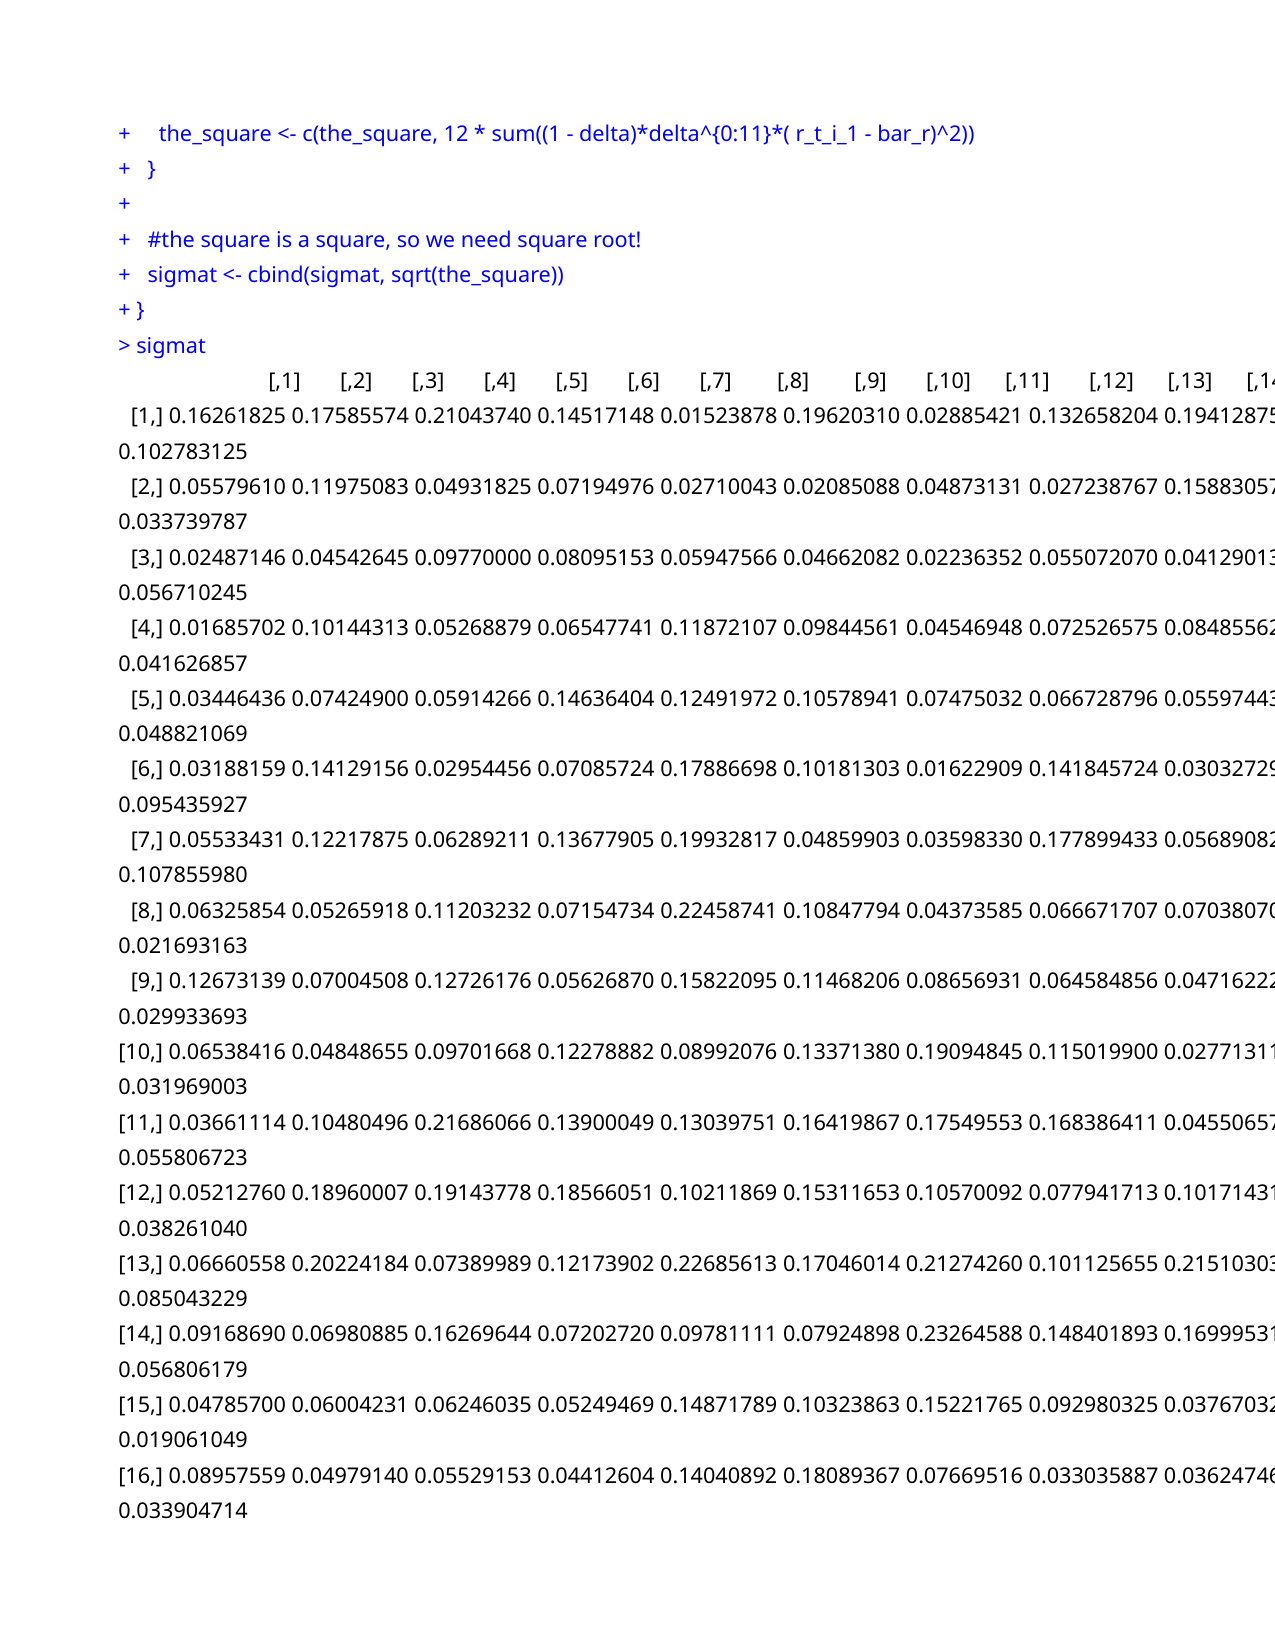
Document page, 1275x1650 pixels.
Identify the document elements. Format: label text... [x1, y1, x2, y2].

table_header R version 3.4.4 (2018-03-15) -- "Someone to Lean On" Copyright (C) 2018 The R Foundation for Statistical Computing Platform: x86_64-pc-linux-gnu (64-bit) R is free software and comes with ABSOLUTELY NO WARRANTY. You are welcome to redistribute it under certain conditions. Type 'license()' or 'licence()' for distribution details. Natural language support but running in an English locale R is a collaborative project with many contributors. Type 'contributors()' for more information and 'citation()' on how to cite R or R packages in publications. Type 'demo()' for some demos, 'help()' for on-line help, or 'help.start()' for an HTML browser interface to help. Type 'q()' to quit R. [Workspace loaded from ~/.RData] > #A > #1 > #install.packages("quantmod") > library(quantmod) Loading required package: xts Loading required package: zoo Attaching package: ‘zoo’ The following objects are masked from ‘package:base’: as.Date, as.Date.numeric Loading required package: TTR Version 0.4-0 included new data defaults. See ?getSymbols. Learn from a quantmod author: https://www.datacamp.com/courses/importing-and-managing-financial-data-in-r > stocks <- c("MMM","AXP","AAPL","BA","CAT","CVX","CSCO","KO","DIS","DWDP","XOM","GS","HD","IBM","INTC", + "JNJ","JPM","MCD","MRK","MSFT","NKE","PFE","PG","TRV","UTX","UNH","VZ","V","WMT","WBA") > dj30 = new.env() > getSymbols(stocks,src="yahoo", from="1999-12-31", to="2018-12-31") ‘getSymbols’ currently uses auto.assign=TRUE by default, but will use auto.assign=FALSE in 0.5-0. You will still be able to use ‘loadSymbols’ to automatically load data. getOption("getSymbols.env") and getOption("getSymbols.auto.assign") will still be checked for alternate defaults. This message is shown once per session and may be disabled by setting options("getSymbols.warning4.0"=FALSE). See ?getSymbols for details. WARNING: There have been significant changes to Yahoo Finance data. Please see the Warning section of ‘?getSymbols.yahoo’ for details. This message is shown once per session and may be disabled by setting options("getSymbols.yahoo.warning"=FALSE). pausing 1 second between requests for more than 5 symbols pausing 1 second between requests for more than 5 symbols pausing 1 second between requests for more than 5 symbols pausing 1 second between requests for more than 5 symbols pausing 1 second between requests for more than 5 symbols pausing 1 second between requests for more than 5 symbols pausing 1 second between requests for more than 5 symbols pausing 1 second between requests for more than 5 symbols pausing 1 second between requests for more than 5 symbols pausing 1 second between requests for more than 5 symbols pausing 1 second between requests for more than 5 symbols pausing 1 second between requests for more than 5 symbols pausing 1 second between requests for more than 5 symbols pausing 1 second between requests for more than 5 symbols pausing 1 second between requests for more than 5 symbols pausing 1 second between requests for more than 5 symbols pausing 1 second between requests for more than 5 symbols pausing 1 second between requests for more than 5 symbols pausing 1 second between requests for more than 5 symbols pausing 1 second between requests for more than 5 symbols pausing 1 second between requests for more than 5 symbols pausing 1 second between requests for more than 5 symbols pausing 1 second between requests for more than 5 symbols pausing 1 second between requests for more than 5 symbols pausing 1 second between requests for more than 5 symbols pausing 1 second between requests for more than 5 symbols [1] "MMM" "AXP" "AAPL" "BA" "CAT" "CVX" "CSCO" "KO" "DIS" "DWDP" "XOM" "GS" "HD" "IBM" "INTC" "JNJ" "JPM" "MCD" "MRK" "MSFT" "NKE" "PFE" "PG" "TRV" "UTX" "UNH" [27] "VZ" "V" "WMT" "WBA" > #Loading functions: > muF<-function(d,X){mean(X)*sum(d)} > # Calculate the variance of forecaster using quadratic form > # d: vector of dj coefficients (j=0, ..., m-2) > # X: log returns > varF<-function(d,X){ + M<-length(d)-1 + acfs<- acf(X, plot=F, type="covariance", lag.max=M)$acf + Gamma<-toeplitz(as.vector(acfs)) + d%*%Gamma%*%as.vector(d) + } > # Calculate ACF(1) of forecaster using matrix operation and outer function in r > rhoF<-function(d,X){ + M<-length(d)-1 + acfs<- acf(X, plot = F, type = "covariance", lag.max=M+2)$acf#M+2 + temp<-d%*%matrix(acfs[abs(outer(0:M,1:(M+1), "-")) +1,,1], + M+1, M+1) %*% as.vector(d) + temp/varF(d,X) + } > corXF<-function(d,X){ + Mp<-length(d) + acfs<- acf(X, plot=F, type= "covariance", lag.max=Mp)$acf + sum(d*acfs[-1])/sqrt(acfs[1]*varF(d,X)) + } > Hold<-function(rho){pi/acos(rho)} > # m > r >=1 > d<-function(m,r){ c((m-r)*((0:(r-1))+1), r*(m-(r: (m-1))-1))} > # retX: log asset return > # m: long-term MA > # r: short-term MA > ruleReturn<-function(retX, m, r){ + vX<-sd(retX) + mX<-mean(retX) + mF<-muF(d(m,r),retX) + vF<-sqrt(varF(d(m,r),retX)) + rXF<-corXF(d(m,r),retX) + rF<-rhoF(d(m,r),retX) + ER<-sqrt(2/pi)*vX*rXF*exp(-mF*mF/(2*vF*vF))+mX*(1-2*pnorm(-mF/vF)) + H<-Hold(rF) + list("ER"=ER, "H"=H, "rhoF"=rF, "VF"=vF, "muF"=mF, "corXF"=rXF) + } > all_mr_double_ma <-NULL > #Q6 from 2018 assignment > for(stock in stocks) { + #stockAdjusted = dj30[[stock]][,paste(stock, ".Adjusted",sep="")] + #monthlyData = coredata(diff(log(apply.monthly(stockAdjusted, last)))) + #monthlyData=na.omit(monthlyData) + #https://www.rdocumentation.org/packages/quantmod/versions/0.4-13/topics/periodReturn + monthlyData <- monthlyReturn(get(stock), type="log") + + result<- numeric(0) + m <- numeric(0) + r <- numeric(0) + for (i in 2:11){ + for(j in (i+1):12){ + if (j>i){ + result <- c(result, ruleReturn(monthlyData, m = j, r = i)[[1]]) + m <- c(m,j) + r <- c(r,i) + } + } + } + m_optimal <- m[which.max(result)] + r_optimal <- r[which.max(result)] + #list(optimal_m = m_optimal, optimal_r = r_optimal) + + #collect all m and r for double ma rule + all_mr_double_ma <- rbind(all_mr_double_ma, c(m_optimal, r_optimal)) + + } > #add title for the result > row.names(all_mr_double_ma) <- stocks > colnames(all_mr_double_ma) <- c("m", "r") > all_mr_double_ma m r MMM 9 8 AXP 5 4 AAPL 3 2 BA 9 8 CAT 5 4 CVX 9 6 CSCO 7 6 KO 7 6 DIS 5 4 DWDP 4 3 XOM 12 11 GS 4 3 HD 11 10 IBM 12 11 INTC 4 3 JNJ 9 8 JPM 12 11 MCD 7 5 MRK 9 7 MSFT 9 8 NKE 9 7 PFE 9 8 PG 5 3 TRV 9 8 UTX 5 4 UNH 9 8 VZ 9 8 V 5 4 WMT 9 8 WBA 6 5 > #add title for the result > row.names(all_mr_double_ma) <- stocks > colnames(all_mr_double_ma) <- c("m", "r") > all_mr_double_ma m r MMM 9 8 AXP 5 4 AAPL 3 2 BA 9 8 CAT 5 4 CVX 9 6 CSCO 7 6 KO 7 6 DIS 5 4 DWDP 4 3 XOM 12 11 GS 4 3 HD 11 10 IBM 12 11 INTC 4 3 JNJ 9 8 JPM 12 11 MCD 7 5 MRK 9 7 MSFT 9 8 NKE 9 7 PFE 9 8 PG 5 3 TRV 9 8 UTX 5 4 UNH 9 8 VZ 9 8 V 5 4 WMT 9 8 WBA 6 5 > #2) > #cumulate returns > returns <- NULL > #In this question, I collect data from 5 years, 60 month period > getSymbols(stocks, src="yahoo", from="2014-01-01", to="2018-12-31") pausing 1 second between requests for more than 5 symbols pausing 1 second between requests for more than 5 symbols pausing 1 second between requests for more than 5 symbols pausing 1 second between requests for more than 5 symbols pausing 1 second between requests for more than 5 symbols pausing 1 second between requests for more than 5 symbols pausing 1 second between requests for more than 5 symbols pausing 1 second between requests for more than 5 symbols pausing 1 second between requests for more than 5 symbols pausing 1 second between requests for more than 5 symbols pausing 1 second between requests for more than 5 symbols pausing 1 second between requests for more than 5 symbols pausing 1 second between requests for more than 5 symbols pausing 1 second between requests for more than 5 symbols pausing 1 second between requests for more than 5 symbols pausing 1 second between requests for more than 5 symbols pausing 1 second between requests for more than 5 symbols pausing 1 second between requests for more than 5 symbols pausing 1 second between requests for more than 5 symbols pausing 1 second between requests for more than 5 symbols pausing 1 second between requests for more than 5 symbols pausing 1 second between requests for more than 5 symbols pausing 1 second between requests for more than 5 symbols pausing 1 second between requests for more than 5 symbols pausing 1 second between requests for more than 5 symbols pausing 1 second between requests for more than 5 symbols [1] "MMM" "AXP" "AAPL" "BA" "CAT" "CVX" "CSCO" "KO" "DIS" "DWDP" "XOM" "GS" "HD" "IBM" "INTC" "JNJ" "JPM" "MCD" "MRK" "MSFT" "NKE" "PFE" "PG" "TRV" "UTX" "UNH" [27] "VZ" "V" "WMT" "WBA" > for(stock in stocks){ + #stockAdjusted = dj30[[stock]][,paste(stock, ".Adjusted",sep="")] + #monthlyData = coredata(diff(log(apply.monthly(stockAdjusted, last)))) + #monthlyData=na.omit(monthlyData) + #na_fill = rep(NA,228-length(monthlyData)) + #monthlyData=c(na_fill, monthlyData) + #monthlyData <- monthlyReturn(dj30[[stock]][,paste(stock, ".Adjusted",sep="")], type="log") + monthlyData<- monthlyReturn(get(stock), type="log") + returns <- cbind(returns, monthlyData) + } > #R^(EW)_1 = 1/30 \Sigma_i B_(i,t-1) * r_(i,t) > #The formula of R_t^EW expression, the average of sum rulereturn > EW <- numeric(nrow(returns)) > for (i in 1:nrow(returns)){ + #remove the na, for any exception. + EW[i] <- mean(returns[i,], na.rm=TRUE) + } > #show the result of EW > mean(EW) [1] 0.0057565 > var(EW) [1] 0.001016225 > #R_t^(RP) = \Sigma _i ^30 w_(i,t-1) * B_(i,t-1) * r_(i,t) > #The formula of R_t^RP expression, the average of weighted ruleReturn > RP <- numeric(nrow(returns)) > #standard derivation of returns > std_devs=apply(returns, 2, sd, na.rm=TRUE) > #The thing before B > weights <- (1/std_devs)/(sum(1/std_devs)) > for(i in 1:nrow(returns)){ + RP[i] <- sum(returns[i,] * weights, na.rm=TRUE) + } > #Show the result of RP > mean(RP) [1] 0.005758299 > var(RP) [1] 0.0009601758 > #Show performance: Sharpe ratio for Each of ew and rp > perf_ew1 = ((12 * mean(EW) - 0.02) / (sqrt(12) * sqrt(var(EW)))) > perf_rp1 = ((12 * mean(RP) - 0.02) / (sqrt(12) * sqrt(var(RP)))) > perf_ew1 [1] 0.4444278 > perf_rp1 [1] 0.4574165 > #PART B QUESTION 1: > #find delta with the formula provided: > #\Sigma(1-\delta)\delta^i=1 > f <- function(s) { + sum((1 - s)* s^{0:260}) + } > #Solve the delta > res <- optim(1, f, lower = 0) Error in optim(1, f, lower = 0) : L-BFGS-B needs finite values of 'fn' In addition: Warning message: In optim(1, f, lower = 0) : bounds can only be used with method L-BFGS-B (or Brent) > delta <- res$par Error: object 'res' not found > delta Error: object 'delta' not found > #PART B QUESTION 1: > #find delta with the formula provided: > #\Sigma(1-\delta)\delta^i=1 > f <- function(s) { + sum((1 - s)* s^{0:260}) + } > #Solve the delta > res <- optim(1, f, lower = 0) Error in optim(1, f, lower = 0) : L-BFGS-B needs finite values of 'fn' In addition: Warning message: In optim(1, f, lower = 0) : bounds can only be used with method L-BFGS-B (or Brent) > #PART B QUESTION 1: > #find delta with the formula provided: > #\Sigma(1-\delta)\delta^i=1 > f <- function(s) { + sum((1 - s)* s^{0:260}) -1 + } > #Solve the delta > res <- optim(0, f, lower = 0) Warning message: In optim(0, f, lower = 0) : bounds can only be used with method L-BFGS-B (or Brent) > delta <- res$par > delta [1] 0 > #Restore the data > stocks <- c("MMM","AXP","AAPL","BA","CAT","CVX","CSCO","KO","DIS","DWDP","XOM","GS","HD","IBM","INTC", + "JNJ","JPM","MCD","MRK","MSFT","NKE","PFE","PG","TRV","UTX","UNH","VZ","V","WMT","WBA") > dj30_last5 = new.env() > #In this question, I use the data for last 5 years > getSymbols(stocks, src="yahoo", from="2014-01-01", to="2018-12-31")#last 5 years pausing 1 second between requests for more than 5 symbols pausing 1 second between requests for more than 5 symbols pausing 1 second between requests for more than 5 symbols pausing 1 second between requests for more than 5 symbols pausing 1 second between requests for more than 5 symbols pausing 1 second between requests for more than 5 symbols pausing 1 second between requests for more than 5 symbols pausing 1 second between requests for more than 5 symbols pausing 1 second between requests for more than 5 symbols pausing 1 second between requests for more than 5 symbols pausing 1 second between requests for more than 5 symbols pausing 1 second between requests for more than 5 symbols pausing 1 second between requests for more than 5 symbols pausing 1 second between requests for more than 5 symbols pausing 1 second between requests for more than 5 symbols pausing 1 second between requests for more than 5 symbols pausing 1 second between requests for more than 5 symbols pausing 1 second between requests for more than 5 symbols pausing 1 second between requests for more than 5 symbols pausing 1 second between requests for more than 5 symbols pausing 1 second between requests for more than 5 symbols pausing 1 second between requests for more than 5 symbols pausing 1 second between requests for more than 5 symbols pausing 1 second between requests for more than 5 symbols pausing 1 second between requests for more than 5 symbols pausing 1 second between requests for more than 5 symbols [1] "MMM" "AXP" "AAPL" "BA" "CAT" "CVX" "CSCO" "KO" "DIS" "DWDP" "XOM" "GS" "HD" "IBM" "INTC" "JNJ" "JPM" "MCD" "MRK" "MSFT" "NKE" "PFE" "PG" "TRV" "UTX" "UNH" [27] "VZ" "V" "WMT" "WBA" > returns_last5=c() > sigmat <- c() > #Load the monthly return data to return matrix. Yes, it's a return > for(stock in stocks){ + #stockAdjusted = dj30_last5[[stock]][,paste(stock, ".Adjusted",sep="")] + #monthlyData = coredata(diff(log(apply.monthly(stockAdjusted, last)))) + #monthlyData=na.omit(monthlyData) + monthlyData <- monthlyReturn(get(stock), type="log") + returns_last5 <- cbind(returns_last5, monthlyData) + } > delta<-0.2 > #for all 30 stocks, compute its sigmat > for(i in 1:30) {#iterate all 30 stocks + the_square <- c() + + for(t in 13:nrow(returns_last5)) {#13 or 14? + #change to 12 + + #As the discussion from professor, we don't follow the formula on handout here, we use + #12 \Sigma_(i=0)^11 (1-\delta)\delta^i (r_(t-i-1)-\bar(r))^2 + #The r_t-i-1, the rule return for that period + r_t_i_1 = returns_last5[(t-1):(t-12),i] + #bar_r, the mean for all r + bar_r = sum((1 - delta)*delta^{0:11} * returns_last5[(t-1):(t-12),i]) + #The square is \Sigma^2_(s,t) + the_square <- c(the_square, 12 * sum((1 - delta)*delta^{0:11}*( r_t_i_1 - bar_r)^2)) + } + + #the square is a square, so we need square root! + sigmat <- cbind(sigmat, sqrt(the_square)) + } > sigmat [,1] [,2] [,3] [,4] [,5] [,6] [,7] [,8] [,9] [,10] [,11] [,12] [,13] [,14] [,15] [,16] [1,] 0.16261825 0.17585574 0.21043740 0.14517148 0.01523878 0.19620310 0.02885421 0.132658204 0.194128752 0.054371192 0.17588531 0.117046816 0.16704516 0.14208696 0.09160817 0.102783125 [2,] 0.05579610 0.11975083 0.04931825 0.07194976 0.02710043 0.02085088 0.04873131 0.027238767 0.158830573 0.091402687 0.04082451 0.043418925 0.13131718 0.03601459 0.04517609 0.033739787 [3,] 0.02487146 0.04542645 0.09770000 0.08095153 0.05947566 0.04662082 0.02236352 0.055072070 0.041290132 0.044840859 0.04810687 0.024409117 0.05841409 0.06637620 0.02799874 0.056710245 [4,] 0.01685702 0.10144313 0.05268879 0.06547741 0.11872107 0.09844561 0.04546948 0.072526575 0.084855622 0.035135869 0.08736657 0.054054788 0.01845639 0.10826656 0.05937410 0.041626857 [5,] 0.03446436 0.07424900 0.05914266 0.14636404 0.12491972 0.10578941 0.07475032 0.066728796 0.055974430 0.076184360 0.02661208 0.061394504 0.03855645 0.09169247 0.13044147 0.048821069 [6,] 0.03188159 0.14129156 0.02954456 0.07085724 0.17886698 0.10181303 0.01622909 0.141845724 0.030327292 0.037395967 0.02905422 0.020414501 0.08582890 0.09371106 0.07597393 0.095435927 [7,] 0.05533431 0.12217875 0.06289211 0.13677905 0.19932817 0.04859903 0.03598330 0.177899433 0.056890823 0.073009939 0.04089689 0.009126937 0.18768789 0.09238974 0.09884359 0.107855980 [8,] 0.06325854 0.05265918 0.11203232 0.07154734 0.22458741 0.10847794 0.04373585 0.066671707 0.070380709 0.105890469 0.08185212 0.019910148 0.21272693 0.09047032 0.05489107 0.021693163 [9,] 0.12673139 0.07004508 0.12726176 0.05626870 0.15822095 0.11468206 0.08656931 0.064584856 0.047162228 0.051173710 0.10851728 0.030410352 0.10389024 0.16628228 0.06611367 0.029933693 [10,] 0.06538416 0.04848655 0.09701668 0.12278882 0.08992076 0.13371380 0.19094845 0.115019900 0.027713115 0.061004636 0.12031827 0.067757749 0.05601629 0.18068502 0.14757185 0.031969003 [11,] 0.03661114 0.10480496 0.21686066 0.13900049 0.13039751 0.16419867 0.17549553 0.168386411 0.045506572 0.070765684 0.11135349 0.088676070 0.05259284 0.02799668 0.18062316 0.055806723 [12,] 0.05212760 0.18960007 0.19143778 0.18566051 0.10211869 0.15311653 0.10570092 0.077941713 0.101714316 0.112348791 0.09820359 0.192471710 0.08397652 0.06258881 0.09064719 0.038261040 [13,] 0.06660558 0.20224184 0.07389989 0.12173902 0.22685613 0.17046014 0.21274260 0.101125655 0.215103038 0.124514271 0.08917389 0.275770685 0.12820183 0.12994634 0.13214647 0.085043229 [14,] 0.09168690 0.06980885 0.16269644 0.07202720 0.09781111 0.07924898 0.23264588 0.148401893 0.169995315 0.143517659 0.06988919 0.135955524 0.15672897 0.08375138 0.09278284 0.056806179 [15,] 0.04785700 0.06004231 0.06246035 0.05249469 0.14871789 0.10323863 0.15221765 0.092980325 0.037670323 0.112200950 0.08650920 0.074445719 0.07351463 0.09490401 0.14443178 0.019061049 [16,] 0.08957559 0.04979140 0.05529153 0.04412604 0.14040892 0.18089367 0.07669516 0.033035887 0.036247464 0.078649276 0.07431618 0.031713647 0.13257149 0.11312752 0.10734799 0.033904714 [17,] 0.06584282 0.07355870 0.10913597 0.04321850 0.04379504 0.02033656 0.10865796 0.073627070 0.059236639 0.081158163 0.01813918 0.069633096 0.05716826 0.04665284 0.23484403 0.052311709 [18,] 0.03097457 0.02135904 0.02738704 0.08820834 0.09791751 0.04108146 0.13133712 0.114549286 0.124344860 0.092536384 0.03924552 0.072334455 0.06974257 0.05890092 0.12440969 0.076084515 [19,] 0.06709915 0.04025615 0.06119311 0.17586775 0.09546329 0.07356064 0.16372456 0.114104374 0.271761259 0.084731398 0.04892092 0.094153204 0.07859110 0.11009447 0.08673979 0.118445247 [20,] 0.12244802 0.05738068 0.11032768 0.17884768 0.18980215 0.15683437 0.17165347 0.097448020 0.260221167 0.170239458 0.10545509 0.100589752 0.05065419 0.09659556 0.11376297 0.110508713 [21,] 0.13537906 0.04110856 0.13324599 0.15703176 0.34445076 0.21267505 0.11585582 0.044955541 0.135467342 0.291366679 0.15158181 0.204440810 0.10751009 0.02393989 0.08684244 0.108591141 [22,] 0.15713640 0.07118312 0.16387664 0.20504118 0.18106604 0.19684303 0.20428079 0.066178163 0.178321943 0.281281237 0.17396054 0.118546048 0.06233593 0.04529454 0.14470366 0.103474040 [23,] 0.04716478 0.14809358 0.13995985 0.10514318 0.09606215 0.04056075 0.09586107 0.009931164 0.105686975 0.136515520 0.04621834 0.110199437 0.13711169 0.06213233 0.09114175 0.017823150 [24,] 0.07181994 0.30533838 0.10209480 0.22944837 0.11124893 0.05464729 0.18154443 0.022166856 0.061451322 0.269181686 0.07488410 0.079449457 0.05446671 0.12602067 0.12596082 0.007121117 [25,] 0.05527867 0.43215945 0.14806684 0.26209196 0.24505608 0.10929463 0.30937212 0.046187841 0.136862344 0.460082919 0.04721008 0.109379863 0.08613171 0.22893953 0.13541291 0.015556846 [26,] 0.03748413 0.08077590 0.18973052 0.11886230 0.08011675 0.21957998 0.08150867 0.091659668 0.058726941 0.147682700 0.02389015 0.171119034 0.10835494 0.13677533 0.17561880 0.031170921 [27,] 0.07612053 0.08501980 0.34376543 0.08499717 0.17324409 0.12015745 0.15196217 0.141872707 0.050617488 0.048380795 0.03145066 0.057022239 0.10162842 0.23597598 0.19699698 0.021654513 [28,] 0.02172785 0.10993619 0.28024570 0.16026725 0.11292041 0.10475371 0.11660447 0.047786240 0.103622124 0.082482087 0.06849697 0.112403675 0.03749575 0.11496445 0.15008829 0.047172942 [29,] 0.04361562 0.11446431 0.13769106 0.13049045 0.16794968 0.06312722 0.08665087 0.034800251 0.034647925 0.063607265 0.07036522 0.086873715 0.06457022 0.08415222 0.01537312 0.088715106 [30,] 0.03795510 0.18111987 0.16767725 0.03785843 0.06842504 0.08081525 0.09622282 0.069916912 0.008285468 0.138808390 0.13650234 0.188289617 0.14416563 0.08817665 0.03410751 0.090729083 [31,] 0.03437669 0.07055623 0.08966019 0.07874702 0.12925738 0.03183219 0.05727337 0.043960587 0.013212555 0.114755913 0.05157904 0.073675477 0.15518636 0.09228170 0.05540658 0.103515872 [32,] 0.04993666 0.05762780 0.06079506 0.09100970 0.12614341 0.05991513 0.04685525 0.030259167 0.026050327 0.051729748 0.03843716 0.155070243 0.03301949 0.02712101 0.07410976 0.051119957 [33,] 0.07306883 0.09647866 0.08956208 0.07852879 0.18718855 0.02892038 0.05692301 0.041605124 0.056753117 0.098538582 0.07016932 0.238044652 0.06807308 0.05614047 0.16566898 0.025041626 [,17] [,18] [,19] [,20] [,21] [,22] [,23] [,24] [,25] [,26] [,27] [,28] [,29] [,30] [1,] 0.11839746 0.05921569 0.04535925 0.03432275 0.18093832 0.07324106 0.11820605 0.19022438 0.02259258 0.13986723 0.02262008 0.09869675 0.08172815 0.21431961 [2,] 0.08663081 0.02819463 0.10134754 0.07332368 0.16958427 0.08626643 0.01514403 0.02955989 0.03751973 0.09458338 0.02454049 0.13194748 0.03884760 0.26086703 [3,] 0.18881246 0.02435703 0.04516190 0.10722962 0.08754975 0.04581985 0.03171743 0.06114879 0.02440025 0.18775373 0.04859396 0.06975603 0.04780917 0.08698713 [4,] 0.11534144 0.05337936 0.05783272 0.04162839 0.08312151 0.04096251 0.06441440 0.05795709 0.04857877 0.19629050 0.10800686 0.15554849 0.10621938 0.05176231 [5,] 0.05579341 0.03934862 0.02476415 0.01725026 0.06556261 0.07383788 0.02798842 0.05677925 0.05089117 0.05723500 0.11328288 0.10290809 0.02802642 0.09849469 [6,] 0.04517829 0.07204209 0.04475681 0.02749547 0.03871921 0.04791883 0.06254401 0.07958502 0.11369554 0.05383907 0.06450913 0.03510599 0.03197257 0.15907170 [7,] 0.03789800 0.08112024 0.09793801 0.02535612 0.08500443 0.07587794 0.11280927 0.13680311 0.15736719 0.09946012 0.05495304 0.03516869 0.06278086 0.09149146 [8,] 0.02918309 0.02845785 0.10063506 0.04688873 0.13835355 0.02366802 0.08363149 0.08275416 0.06203425 0.09492724 0.02357345 0.07314699 0.03960364 0.18613565 [9,] 0.02634635 0.03493797 0.03994024 0.02593677 0.12053811 0.02194109 0.04627289 0.10135478 0.05512465 0.12973899 0.02348251 0.15369710 0.08080157 0.13822179 [10,] 0.04941314 0.05879132 0.08928739 0.05091106 0.06111031 0.03662009 0.03917303 0.06002090 0.02699169 0.08478966 0.05245933 0.10150964 0.17955699 0.03974968 [11,] 0.10909988 0.08605522 0.13328674 0.11191082 0.13572247 0.05569643 0.07583619 0.04716835 0.03057358 0.02106462 0.11064693 0.08491946 0.21543689 0.08235937 [12,] 0.23734815 0.06402221 0.15403566 0.16325609 0.05619816 0.05714939 0.10822254 0.05905176 0.06378899 0.04119662 0.11539155 0.06559199 0.01233401 0.17692078 [13,] 0.33552453 0.10300839 0.11909350 0.29132645 0.12304177 0.11519220 0.11227243 0.09455040 0.08466637 0.03897989 0.12950017 0.11581933 0.01399845 0.19283810 [14,] 0.16995824 0.11253845 0.04339634 0.21515022 0.04574897 0.12176542 0.06408349 0.08088082 0.13463896 0.08263153 0.12472662 0.12707934 0.02770418 0.14904546 [15,] 0.07434906 0.01195899 0.07294625 0.32251291 0.06121090 0.05240968 0.01995153 0.09458094 0.04403441 0.13089401 0.06925080 0.07351585 0.04416087 0.05548736 [16,] 0.01926518 0.01766264 0.06571072 0.30240013 0.07169285 0.06875185 0.02662694 0.09485712 0.08172787 0.17532107 0.08917268 0.05252690 0.02053113 0.08191322 [17,] 0.03645326 0.03758371 0.11816814 0.06760561 0.04915495 0.09092906 0.02574890 0.08585650 0.13135463 0.09436267 0.05308062 0.09731981 0.04310329 0.10058396 [18,] 0.06490801 0.08201455 0.13342775 0.15082266 0.05728207 0.14939495 0.05328191 0.17810452 0.06464600 0.04421308 0.08319973 0.17794831 0.08937120 0.20504315 [19,] 0.10441516 0.12793248 0.17230775 0.16514855 0.12397511 0.23838848 0.08736393 0.20400450 0.07112583 0.05605744 0.04816532 0.22582345 0.15654753 0.32148702 [20,] 0.07910490 0.14925633 0.11814458 0.17983550 0.16596718 0.15337978 0.14865390 0.13692918 0.13628680 0.07312238 0.07787941 0.10561333 0.14318957 0.11668757 [21,] 0.13692218 0.12115775 0.23851571 0.19842727 0.07645884 0.12662645 0.06079397 0.16019230 0.16474545 0.03560294 0.16625487 0.16623710 0.16364181 0.07768466 [22,] 0.06017409 0.15343666 0.17785640 0.20201821 0.09787719 0.14402622 0.10227789 0.16548153 0.17173223 0.07878264 0.13604401 0.13749223 0.21654891 0.04050810 [23,] 0.10318389 0.03501942 0.03732112 0.04139892 0.08375863 0.02827809 0.10315111 0.05463854 0.06315190 0.11213178 0.08747287 0.05785691 0.03583793 0.04710456 [24,] 0.12312443 0.05877542 0.05136634 0.07202357 0.06786197 0.05576250 0.05986569 0.05819739 0.13514811 0.08215693 0.07921071 0.03524820 0.05734057 0.10248166 [25,] 0.11794594 0.13098130 0.07088983 0.11344149 0.01250655 0.06543579 0.05924418 0.10613068 0.24666704 0.08953359 0.08746728 0.06052776 0.10576421 0.10302527 [26,] 0.14900621 0.15960159 0.08093548 0.20917302 0.02794304 0.08413488 0.05504089 0.10913229 0.08965429 0.05924364 0.08064130 0.10743863 0.04684523 0.10286146 [27,] 0.03593886 0.10149985 0.02684050 0.23430030 0.06149800 0.12883229 0.06606006 0.18058769 0.04582087 0.08084956 0.15968336 0.06635490 0.07377810 0.16490350 [28,] 0.07865970 0.05423484 0.01600767 0.21349135 0.04391426 0.07247362 0.06318774 0.13483013 0.10015128 0.02435854 0.11510550 0.04914205 0.10530671 0.09107539 [29,] 0.10370060 0.02837305 0.01430056 0.12683689 0.09328451 0.06503380 0.04130813 0.04007200 0.08525772 0.05445307 0.12070651 0.10987135 0.05050080 0.12567212 [30,] 0.11397593 0.01207451 0.03157343 0.17468475 0.03545680 0.06459855 0.04449197 0.08639367 0.04697836 0.07980747 0.15333343 0.15235453 0.05008395 0.15719516 [31,] 0.04471428 0.01694908 0.07052028 0.12454782 0.07575385 0.13949907 0.02109169 0.06013421 0.09222721 0.08512426 0.06561673 0.03184912 0.02820715 0.09061567 [32,] 0.08999307 0.02823147 0.11822772 0.02232264 0.16716149 0.04515754 0.03981359 0.08440019 0.05047360 0.11309164 0.07190630 0.03897595 0.04018783 0.02599681 [33,] 0.11569612 0.04843845 0.07830757 0.04747504 0.07966807 0.05835490 0.08785288 0.06698610 0.08748736 0.05915855 0.09892794 0.05948563 0.05008834 0.03725890 [ reached getOption("max.print") -- omitted 15 rows ] > #b-QUESTION 2 > #Predictive regression > #Determine the optimal h for both > #predictive regressions for all 30 DJ constituents > equation_left <- NULL > for(i in 1:30) { + #As the formula: the one at the left of the equation is + #r_(s,t)/\sigma_(s,t-1) + #We bind them together as matrix + equation_left <- cbind(equation_left, returns_last5[13:nrow(returns_last5),i]/sigmat[,i]) + + } > #find optimal h for all 30 stocks > optimal_h_30 <- numeric(30) > for(i in 1:30) { + + rh <- numeric(12) + for(h in 1:12) { + #Actually there is a mapping between y and x + #y is the equation left item + #x is actually the sign of a rule return: (r_(s,t-h)) + #Still, make a matrix to calculate together + #We start from h+1 because we start from h+1 th month using the previous h month data! + y <- equation_left[(h+1):nrow(equation_left) ,i] + x <- sign(returns_last5[(h+1):nrow(equation_left),i]) + #We try to fit the model + model <- lm(y ~ x) + #And then get the R_h + rh[h] <- summary(model)$r.squared + } + #The optimal h is the one gets the highest R_h, isn't it? + optimal_h_30[i]<- (1:12)[which.max(rh)] + } > #optimal h for 30 stocks with highest R-squared > #Add title for the result > names(optimal_h_30) <- stocks > optimal_h_30 MMM AXP AAPL BA CAT CVX CSCO KO DIS DWDP XOM GS HD IBM INTC JNJ JPM MCD MRK MSFT NKE PFE PG TRV UTX UNH VZ V WMT WBA 11 2 12 11 1 1 6 2 9 1 11 3 8 7 5 2 2 9 9 8 12 4 8 11 10 11 10 1 10 7 > #Question 3 > #Summarize he performance > #TSMOM > TSMOM <- numeric(nrow(returns_last5) - 12) > #Start from the 13th month > for(i in 13:(nrow(returns_last5))) { + #B_st = sign(return_(t-h:t)) * 40% / \sigma_t + B_st <- numeric(30) + for(j in 1:30) { + #assume hs = 12 for all stocks + B_st[j] <- sign(returns_last5[(i -12),j] )* 40/100 / sigmat[i-12,j] + } + #Still calculate TSMOM, with B * R. Remove the na + TSMOM[i] <- 1/30 * sum(B_st * returns[i,], na.rm = TRUE) + } > #performances mean and vavriance of TSMOM portfolio > #You can see the mean is very small here > mean(TSMOM) [1] -0.0135907 > var(TSMOM) [1] 0.01677537 > perf_tsmom = ((12 * mean(TSMOM) - 0.02) / (sqrt(12) * sqrt(var(TSMOM)))) > perf_tsmom [1] -0.4080697 > #PARTC > #PARTC > #Question changed: > #The same as the 1st question. > #Similar with the ruleReturn function, however, the ER expression is changed. > ERh <- function(h, m, r, retX) { + M<-length(d(m,r))-1 + acfs<- acf(retX, plot=F, type="covariance", lag.max=M)$acf + #Actually the E(r_t) in formula + mX<-mean(retX) + ds = d(m,r) + ER <- 0 + rXF = corXF(ds, retX) + for (i in (1:length(ds))){ + #The sum of di * [r(i-j) - E(r_t)^2] + ER <- ER + ds[i] * (rXF[m-r]- (mX^2)) + } + #return ER + ER + } > all_mr2 <- NULL > #Code from previous assignment, question 6/7 > #Loop for each stock > for(stock in 1:30) { + #We generate the current ERH, from the previous m and r data + currERh = ERh(12, all_mr_double_ma[stock,1],all_mr_double_ma[stock,2],returns_last5[,stock]) + #Monthly return + monthlyData <-monthlyReturn(get(stocks[stock]), type="log") + #na.omit(ERh(12, all_mr_double_ma[stock,1],all_mr_double_ma[stock,2],returns_last5[,stock])) + + #choose the optimal m and r for monthly data + result <- numeric(0) + m <- numeric(0) + r <- numeric(0) + for (i in 2:11){ + for(j in (i+1):12){ + if(j>i){ + #We calculate the current ERh + result <- c(result, ERh(12, m=j,r=i, monthlyData)) + m <- c(m,j) + r <- c(r,i) + + } + } + } + m_optimal <- m[which.max(result)] + r_optimal <- r[which.max(result)] + + #combine them + all_mr2 <- rbind(all_mr2, c(m_optimal, r_optimal)) + } > row.names(all_mr2) <- stocks > colnames(all_mr2) <- c("m", "r") > #optimal m and r > #From the result, some of the result is the same as the first question. > #That's correct, as some of the m and r are truly the optimal ones, in both of the questions! > all_mr2 m r MMM 11 10 AXP 12 11 AAPL 10 9 BA 10 9 CAT 9 8 CVX 9 8 CSCO 6 5 KO 7 6 DIS 10 9 DWDP 11 10 XOM 11 10 GS 9 8 HD 10 9 IBM 3 2 INTC 3 2 JNJ 4 3 JPM 9 8 MCD 7 6 MRK 7 6 MSFT 9 8 NKE 8 7 PFE 3 2 PG 4 3 TRV 11 10 UTX 3 2 UNH 4 3 VZ 12 11 V 6 5 WMT 3 2 WBA 11 10 [118, 118, 1275, 1525]
